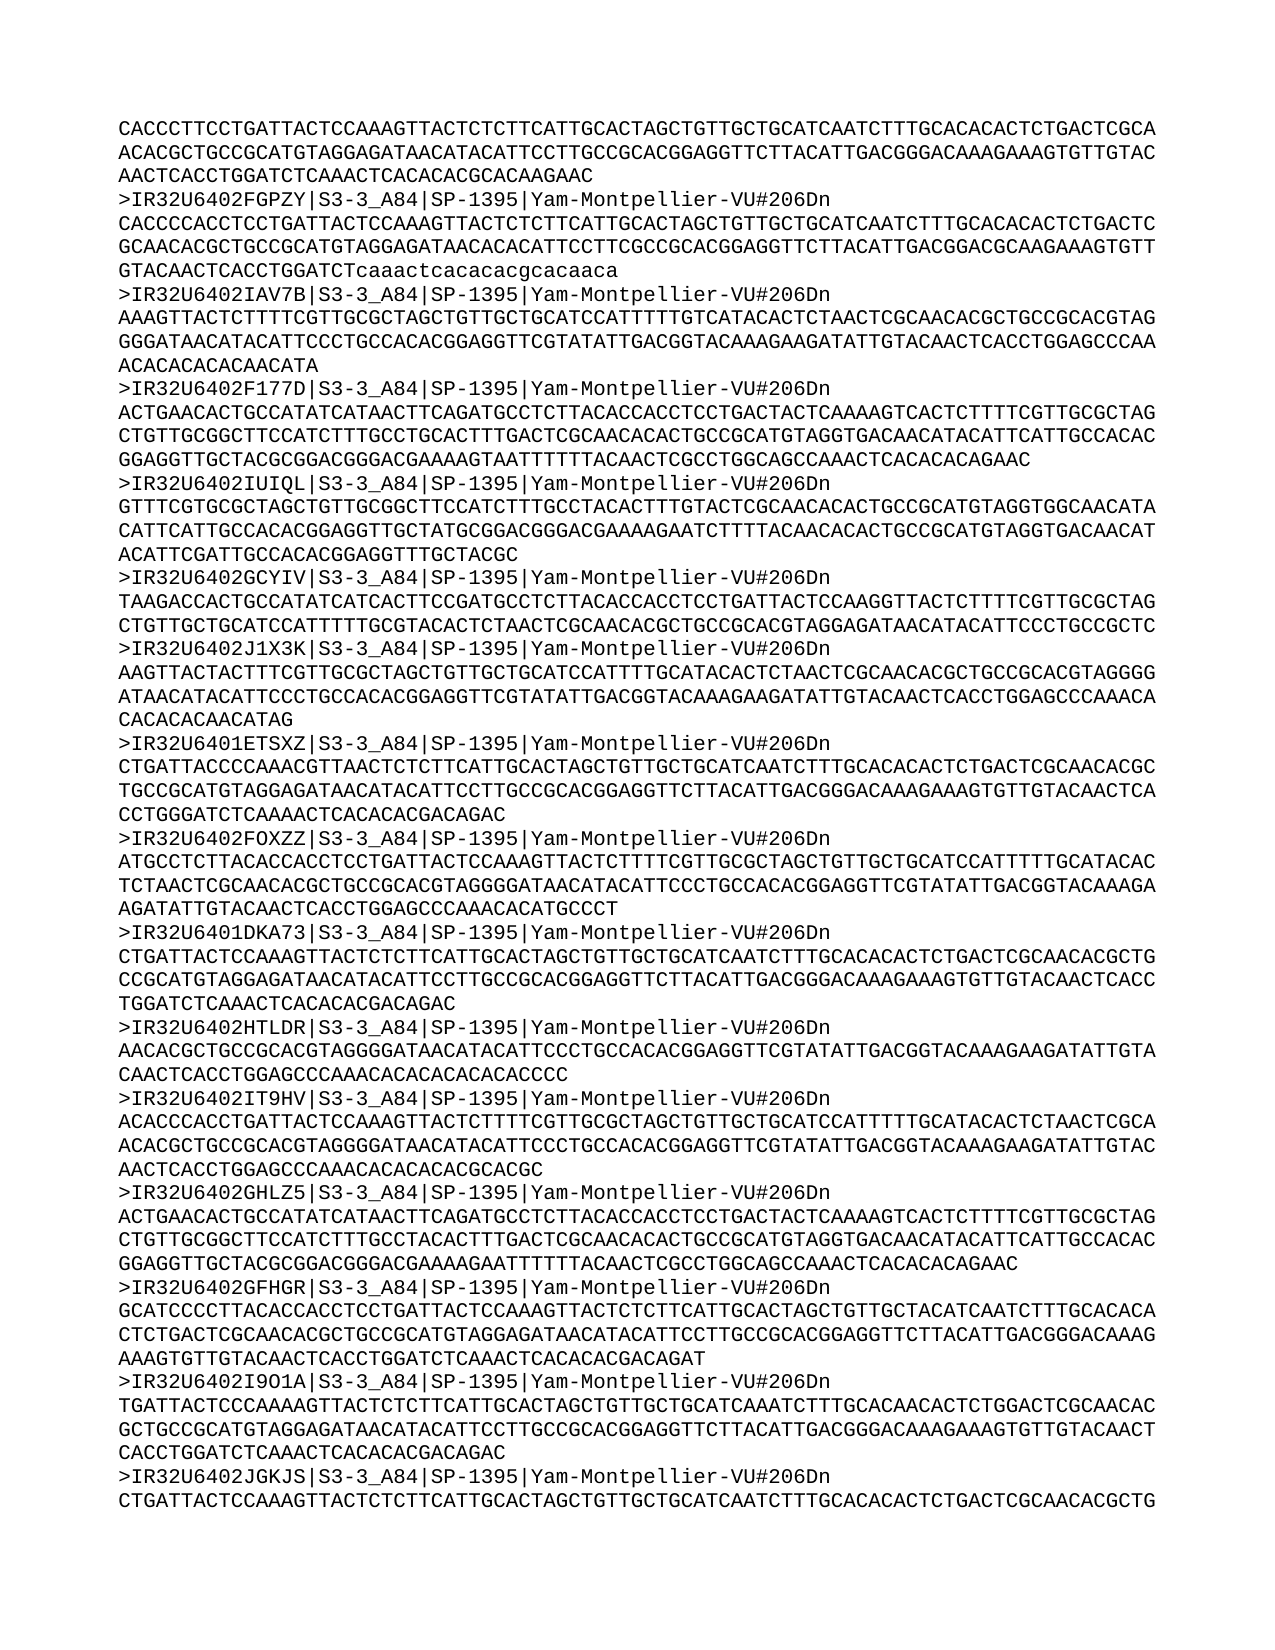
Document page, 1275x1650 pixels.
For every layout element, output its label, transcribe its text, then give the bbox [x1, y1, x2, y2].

text CACCCCACCTCCTGATTACTCCAAAGTTACTCTCTTCATTGCACTAGCTGTTGCTGCATCAATCTTTGCACACACTCTGACTCGCAACACGCTGCCGCATGTAGGAGATAACACACATTCCTTCGCCGCACGGAGGTTCTTACATTGACGGACGCAAGAAAGTGTTGTACAACTCACCTGGATCTcaaactcacacacgcacaaca [118, 213, 1157, 284]
text ACTGAACACTGCCATATCATAACTTCAGATGCCTCTTACACCACCTCCTGACTACTCAAAAGTCACTCTTTTCGTTGCGCTAGCTGTTGCGGCTTCCATCTTTGCCTACACTTTGACTCGCAACACACTGCCGCATGTAGGTGACAACATACATTCATTGCCACACGGAGGTTGCTACGCGGACGGGACGAAAAGAATTTTTTACAACTCGCCTGGCAGCCAAACTCACACACAGAAC [118, 1206, 1157, 1277]
text >IR32U6402HTLDR|S3-3_A84|SP-1395|Yam-Montpellier-VU#206Dn [118, 1017, 1157, 1040]
text >IR32U6402IUIQL|S3-3_A84|SP-1395|Yam-Montpellier-VU#206Dn [118, 473, 1157, 496]
text >IR32U6402GHLZ5|S3-3_A84|SP-1395|Yam-Montpellier-VU#206Dn [118, 1182, 1157, 1206]
text >IR32U6402JGKJS|S3-3_A84|SP-1395|Yam-Montpellier-VU#206Dn [118, 1466, 1157, 1489]
text AACACGCTGCCGCACGTAGGGGATAACATACATTCCCTGCCACACGGAGGTTCGTATATTGACGGTACAAAGAAGATATTGTACAACTCACCTGGAGCCCAAACACACACACACACCCC [118, 1040, 1157, 1088]
text CACCCTTCCTGATTACTCCAAAGTTACTCTCTTCATTGCACTAGCTGTTGCTGCATCAATCTTTGCACACACTCTGACTCGCAACACGCTGCCGCATGTAGGAGATAACATACATTCCTTGCCGCACGGAGGTTCTTACATTGACGGGACAAAGAAAGTGTTGTACAACTCACCTGGATCTCAAACTCACACACGCACAAGAAC [118, 118, 1157, 189]
text CTGATTACTCCAAAGTTACTCTCTTCATTGCACTAGCTGTTGCTGCATCAATCTTTGCACACACTCTGACTCGCAACACGCTGCCGCATGTAGGAGATAACATACATTCCTTGCCGCACGGAGGTTCTTACATTGACGGGACAAAGAAAGTGTTGTACAACTCACCTGGATCTCAAACTCACACACGACAGAC [118, 946, 1157, 1017]
text CTGATTACCCCAAACGTTAACTCTCTTCATTGCACTAGCTGTTGCTGCATCAATCTTTGCACACACTCTGACTCGCAACACGCTGCCGCATGTAGGAGATAACATACATTCCTTGCCGCACGGAGGTTCTTACATTGACGGGACAAAGAAAGTGTTGTACAACTCACCTGGGATCTCAAAACTCACACACGACAGAC [118, 757, 1157, 827]
text >IR32U6402FOXZZ|S3-3_A84|SP-1395|Yam-Montpellier-VU#206Dn [118, 827, 1157, 851]
text GTTTCGTGCGCTAGCTGTTGCGGCTTCCATCTTTGCCTACACTTTGTACTCGCAACACACTGCCGCATGTAGGTGGCAACATACATTCATTGCCACACGGAGGTTGCTATGCGGACGGGACGAAAAGAATCTTTTACAACACACTGCCGCATGTAGGTGACAACATACATTCGATTGCCACACGGAGGTTTGCTACGC [118, 496, 1157, 567]
text ACTGAACACTGCCATATCATAACTTCAGATGCCTCTTACACCACCTCCTGACTACTCAAAAGTCACTCTTTTCGTTGCGCTAGCTGTTGCGGCTTCCATCTTTGCCTGCACTTTGACTCGCAACACACTGCCGCATGTAGGTGACAACATACATTCATTGCCACACGGAGGTTGCTACGCGGACGGGACGAAAAGTAATTTTTTACAACTCGCCTGGCAGCCAAACTCACACACAGAAC [118, 402, 1157, 473]
text ACACCCACCTGATTACTCCAAAGTTACTCTTTTCGTTGCGCTAGCTGTTGCTGCATCCATTTTTGCATACACTCTAACTCGCAACACGCTGCCGCACGTAGGGGATAACATACATTCCCTGCCACACGGAGGTTCGTATATTGACGGTACAAAGAAGATATTGTACAACTCACCTGGAGCCCAAACACACACACGCACGC [118, 1111, 1157, 1182]
text >IR32U6402FGPZY|S3-3_A84|SP-1395|Yam-Montpellier-VU#206Dn [118, 189, 1157, 213]
text >IR32U6402J1X3K|S3-3_A84|SP-1395|Yam-Montpellier-VU#206Dn [118, 638, 1157, 662]
text AAAGTTACTCTTTTCGTTGCGCTAGCTGTTGCTGCATCCATTTTTGTCATACACTCTAACTCGCAACACGCTGCCGCACGTAGGGGATAACATACATTCCCTGCCACACGGAGGTTCGTATATTGACGGTACAAAGAAGATATTGTACAACTCACCTGGAGCCCAAACACACACACAACATA [118, 307, 1157, 378]
text CTGATTACTCCAAAGTTACTCTCTTCATTGCACTAGCTGTTGCTGCATCAATCTTTGCACACACTCTGACTCGCAACACGCTG [118, 1489, 1157, 1513]
text AAGTTACTACTTTCGTTGCGCTAGCTGTTGCTGCATCCATTTTGCATACACTCTAACTCGCAACACGCTGCCGCACGTAGGGGATAACATACATTCCCTGCCACACGGAGGTTCGTATATTGACGGTACAAAGAAGATATTGTACAACTCACCTGGAGCCCAAACACACACACAACATAG [118, 662, 1157, 733]
text ATGCCTCTTACACCACCTCCTGATTACTCCAAAGTTACTCTTTTCGTTGCGCTAGCTGTTGCTGCATCCATTTTTGCATACACTCTAACTCGCAACACGCTGCCGCACGTAGGGGATAACATACATTCCCTGCCACACGGAGGTTCGTATATTGACGGTACAAAGAAGATATTGTACAACTCACCTGGAGCCCAAACACATGCCCT [118, 851, 1157, 922]
text >IR32U6402GFHGR|S3-3_A84|SP-1395|Yam-Montpellier-VU#206Dn [118, 1277, 1157, 1300]
text >IR32U6401ETSXZ|S3-3_A84|SP-1395|Yam-Montpellier-VU#206Dn [118, 733, 1157, 757]
text >IR32U6402IAV7B|S3-3_A84|SP-1395|Yam-Montpellier-VU#206Dn [118, 284, 1157, 307]
text TAAGACCACTGCCATATCATCACTTCCGATGCCTCTTACACCACCTCCTGATTACTCCAAGGTTACTCTTTTCGTTGCGCTAGCTGTTGCTGCATCCATTTTTGCGTACACTCTAACTCGCAACACGCTGCCGCACGTAGGAGATAACATACATTCCCTGCCGCTC [118, 591, 1157, 638]
text >IR32U6402F177D|S3-3_A84|SP-1395|Yam-Montpellier-VU#206Dn [118, 378, 1157, 402]
text >IR32U6401DKA73|S3-3_A84|SP-1395|Yam-Montpellier-VU#206Dn [118, 922, 1157, 946]
text >IR32U6402IT9HV|S3-3_A84|SP-1395|Yam-Montpellier-VU#206Dn [118, 1088, 1157, 1111]
text TGATTACTCCCAAAAGTTACTCTCTTCATTGCACTAGCTGTTGCTGCATCAAATCTTTGCACAACACTCTGGACTCGCAACACGCTGCCGCATGTAGGAGATAACATACATTCCTTGCCGCACGGAGGTTCTTACATTGACGGGACAAAGAAAGTGTTGTACAACTCACCTGGATCTCAAACTCACACACGACAGAC [118, 1395, 1157, 1466]
text >IR32U6402GCYIV|S3-3_A84|SP-1395|Yam-Montpellier-VU#206Dn [118, 567, 1157, 591]
text >IR32U6402I9O1A|S3-3_A84|SP-1395|Yam-Montpellier-VU#206Dn [118, 1371, 1157, 1395]
text GCATCCCCTTACACCACCTCCTGATTACTCCAAAGTTACTCTCTTCATTGCACTAGCTGTTGCTACATCAATCTTTGCACACACTCTGACTCGCAACACGCTGCCGCATGTAGGAGATAACATACATTCCTTGCCGCACGGAGGTTCTTACATTGACGGGACAAAGAAAGTGTTGTACAACTCACCTGGATCTCAAACTCACACACGACAGAT [118, 1300, 1157, 1371]
